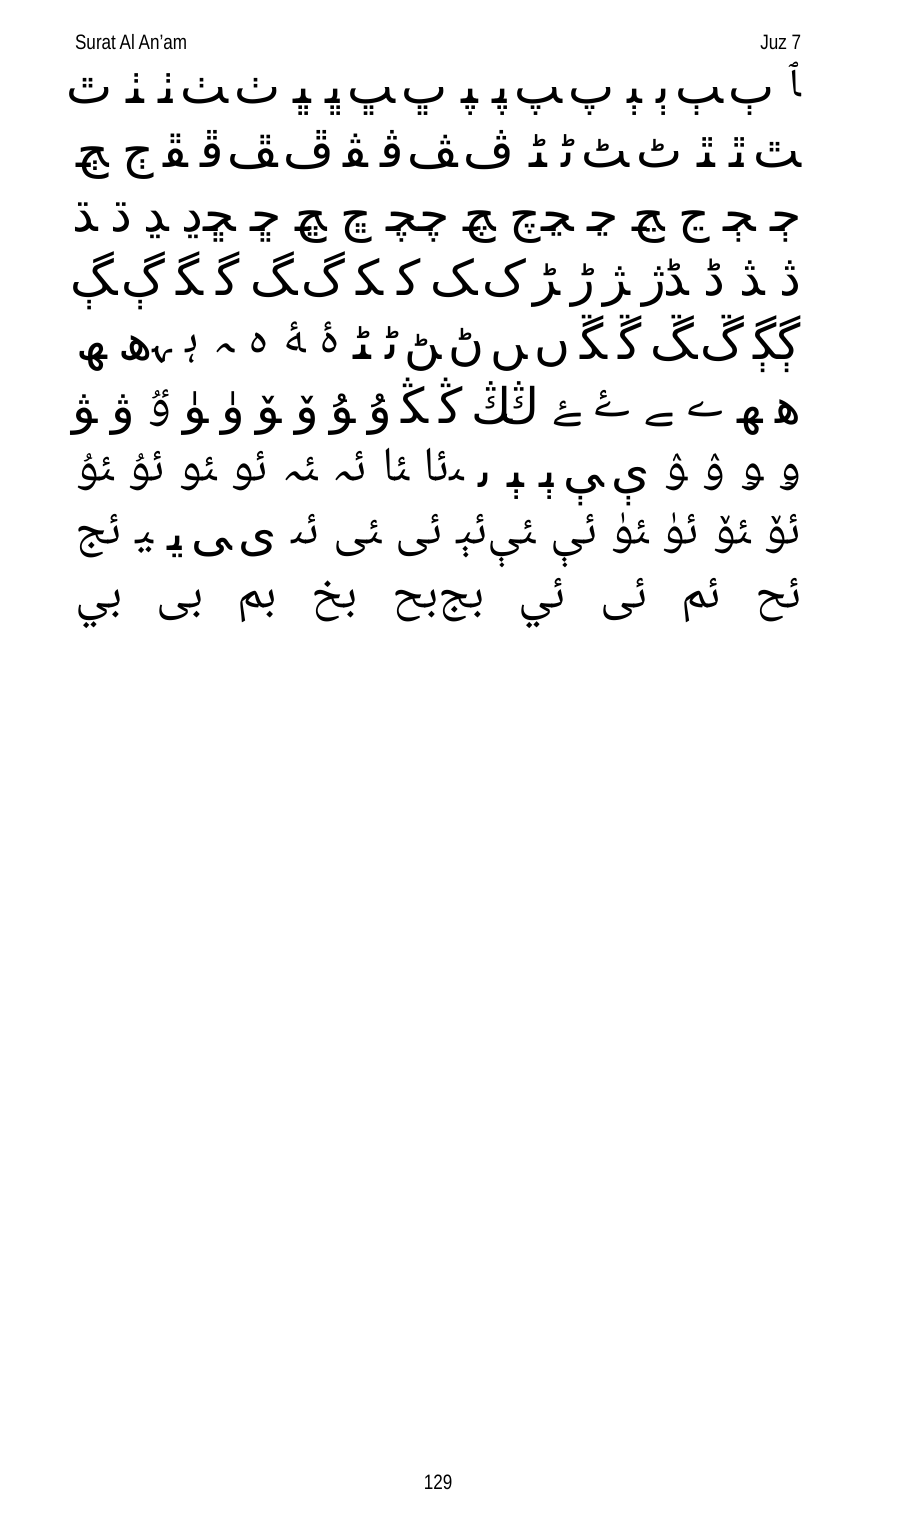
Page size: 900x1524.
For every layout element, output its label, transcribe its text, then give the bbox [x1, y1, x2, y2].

text ﭑ ﭒ ﭓ ﭔ ﭕ ﭖ ﭗ ﭘ ﭙ ﭚ ﭛ ﭜ ﭝ ﭞ ﭟ ﭠ ﭡ ﭢ ﭣ ﭤ ﭥ ﭦ ﭧ ﭨ ﭩ ﭪ ﭫ ﭬ ﭭ ﭮ ﭯ ﭰ ﭱ ﭲ ﭳ ﭴ ﭵ ﭶ ﭷ ﭸ ﭹﭺ ﭻ ﭼﭽ ﭾ ﭿ ﮀ ﮁﮂ ﮃ ﮄ ﮅ ﮆ ﮇ ﮈ ﮉﮊ ﮋ ﮌ ﮍ ﮎ ﮏ ﮐ ﮑ ﮒ ﮓ ﮔ ﮕ ﮖ ﮗ ﮘﮙ ﮚ ﮛ ﮜ ﮝ ﮞ ﮟ ﮠ ﮡ ﮢ ﮣ ﮤ ﮥ ﮦ ﮧ ﮨ ﮩﮪ ﮫ ﮬ ﮭ ﮮ ﮯ ﮰ ﮱ ﯓﯔ ﯕ ﯖ ﯗ ﯘ ﯙ ﯚ ﯛ ﯜ ﯝ ﯞ ﯟ ﯠ ﯡ ﯢ ﯣ ﯤ ﯥ ﯦ ﯧ ﯨ ﯩﯪ ﯫ ﯬ ﯭ ﯮ ﯯ ﯰ ﯱ ﯲ ﯳ ﯴ ﯵ ﯶ ﯷﯸ ﯹ ﯺ ﯻ ﯼ ﯽ ﯾ ﯿ ﰀ ﰁ ﰂ ﰃ ﰄ ﰅﰆ ﰇ ﰈ ﰉ ﰊ [75, 60, 801, 635]
